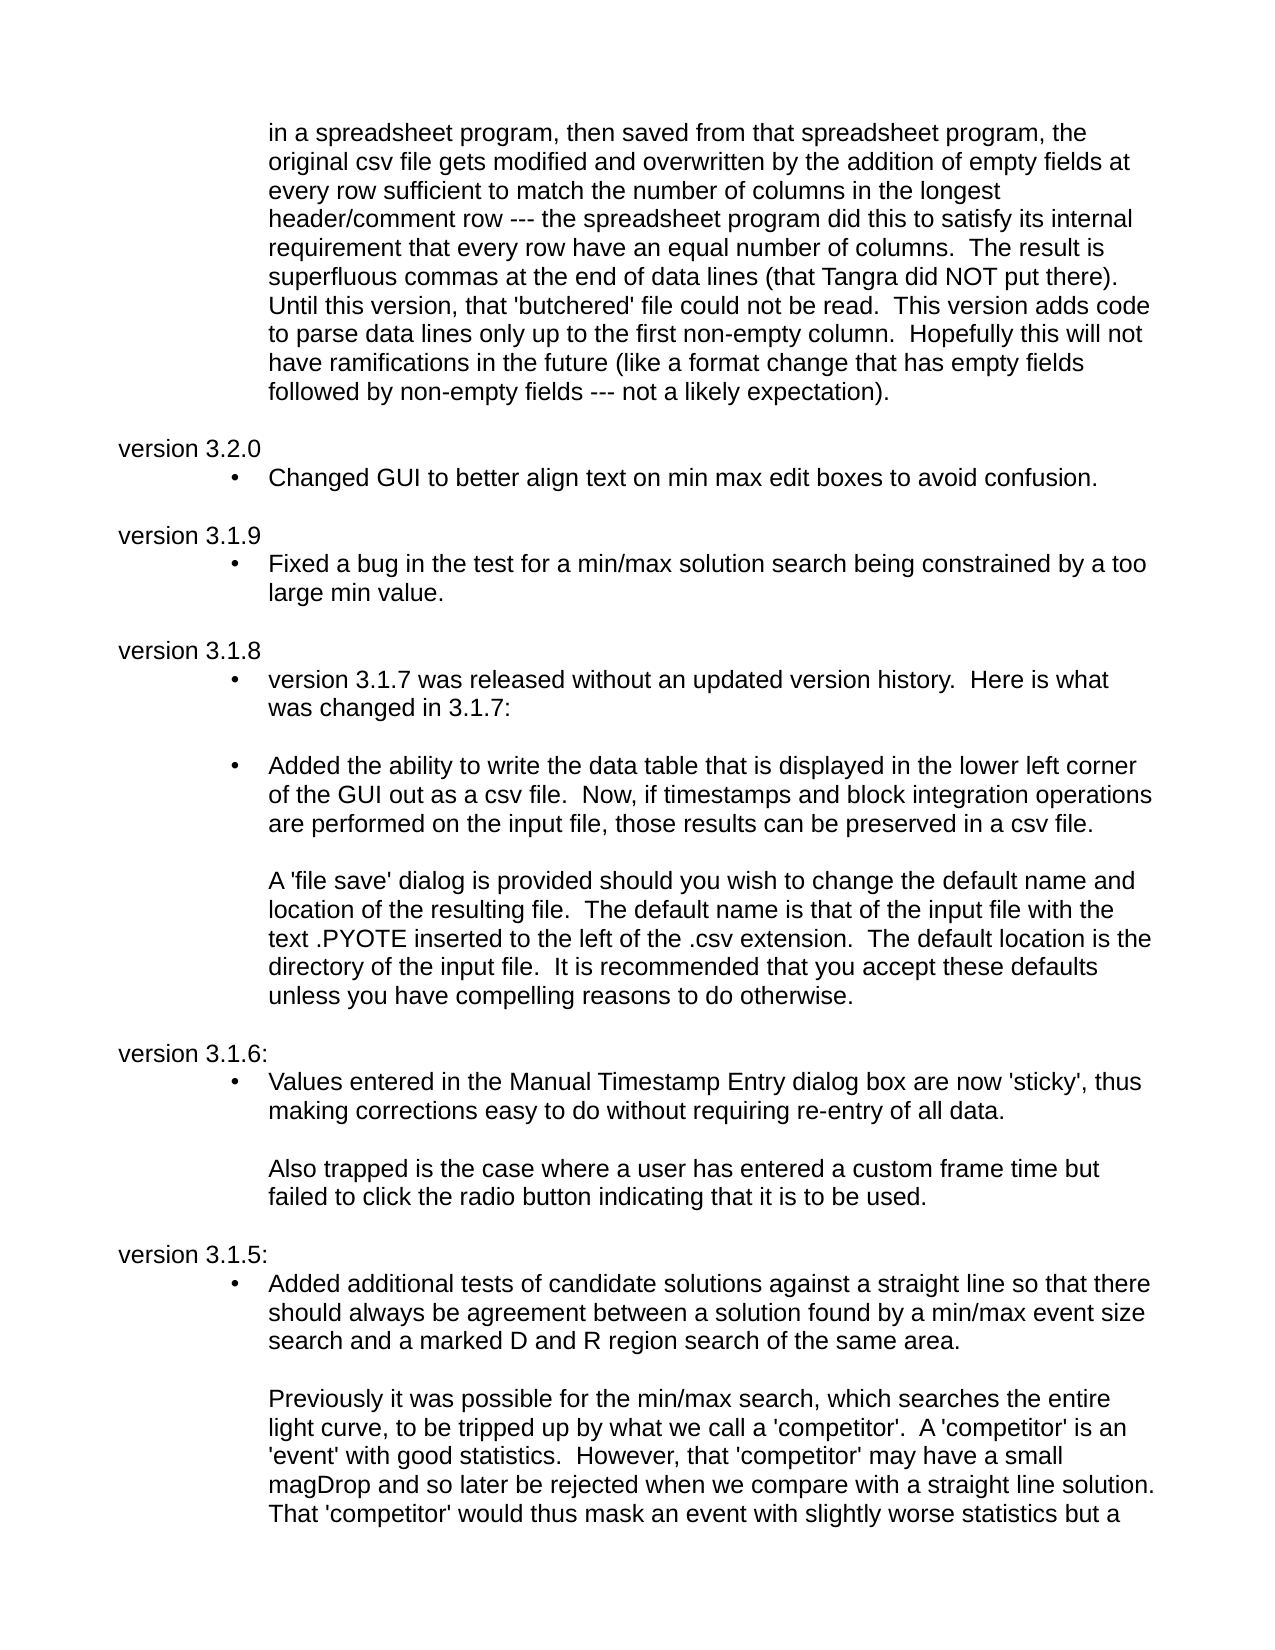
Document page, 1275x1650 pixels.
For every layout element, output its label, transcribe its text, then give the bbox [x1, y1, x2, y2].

list Fixed a bug in the test for a min/max solution search being constrained by a too large min value. [231, 549, 1157, 636]
list Added the ability to write the data table that is displayed in the lower left corner of the GUI out as a csv file. Now, if timestamps and block integration operations are performed on the input file, those results can be preserved in a csv file. A 'file save' dialog is provided should you wish to change the default name and location of the resulting file. The default name is that of the input file with the text .PYOTE inserted to the left of the .csv extension. The default location is the directory of the input file. It is recommended that you accept these defaults unless you have compelling reasons to do otherwise. [231, 751, 1157, 1038]
list Values entered in the Manual Timestamp Entry dialog box are now 'sticky', thus making corrections easy to do without requiring re-entry of all data. [231, 1067, 1157, 1125]
list in a spreadsheet program, then saved from that spreadsheet program, the original csv file gets modified and overwritten by the addition of empty fields at every row sufficient to match the number of columns in the longest header/comment row --- the spreadsheet program did this to satisfy its internal requirement that every row have an equal number of columns. The result is superfluous commas at the end of data lines (that Tangra did NOT put there). Until this version, that 'butchered' file could not be read. This version adds code to parse data lines only up to the first non-empty column. Hopefully this will not have ramifications in the future (like a format change that has empty fields followed by non-empty fields --- not a likely expectation). [231, 118, 1157, 434]
list Added additional tests of candidate solutions against a straight line so that there should always be agreement between a solution found by a min/max event size search and a marked D and R region search of the same area. Previously it was possible for the min/max search, which searches the entire light curve, to be tripped up by what we call a 'competitor'. A 'competitor' is an 'event' with good statistics. However, that 'competitor' may have a small magDrop and so later be rejected when we compare with a straight line solution. That 'competitor' would thus mask an event with slightly worse statistics but a [231, 1269, 1157, 1527]
list Also trapped is the case where a user has entered a custom frame time but failed to click the radio button indicating that it is to be used. [231, 1125, 1157, 1240]
text version 3.1.8 [118, 636, 1157, 664]
text version 3.1.6: [118, 1038, 1157, 1067]
text version 3.1.5: [118, 1240, 1157, 1269]
list Changed GUI to better align text on min max edit boxes to avoid confusion. [231, 463, 1157, 521]
list version 3.1.7 was released without an updated version history. Here is what was changed in 3.1.7: [231, 664, 1157, 751]
text version 3.1.9 [118, 521, 1157, 549]
text version 3.2.0 [118, 434, 1157, 463]
